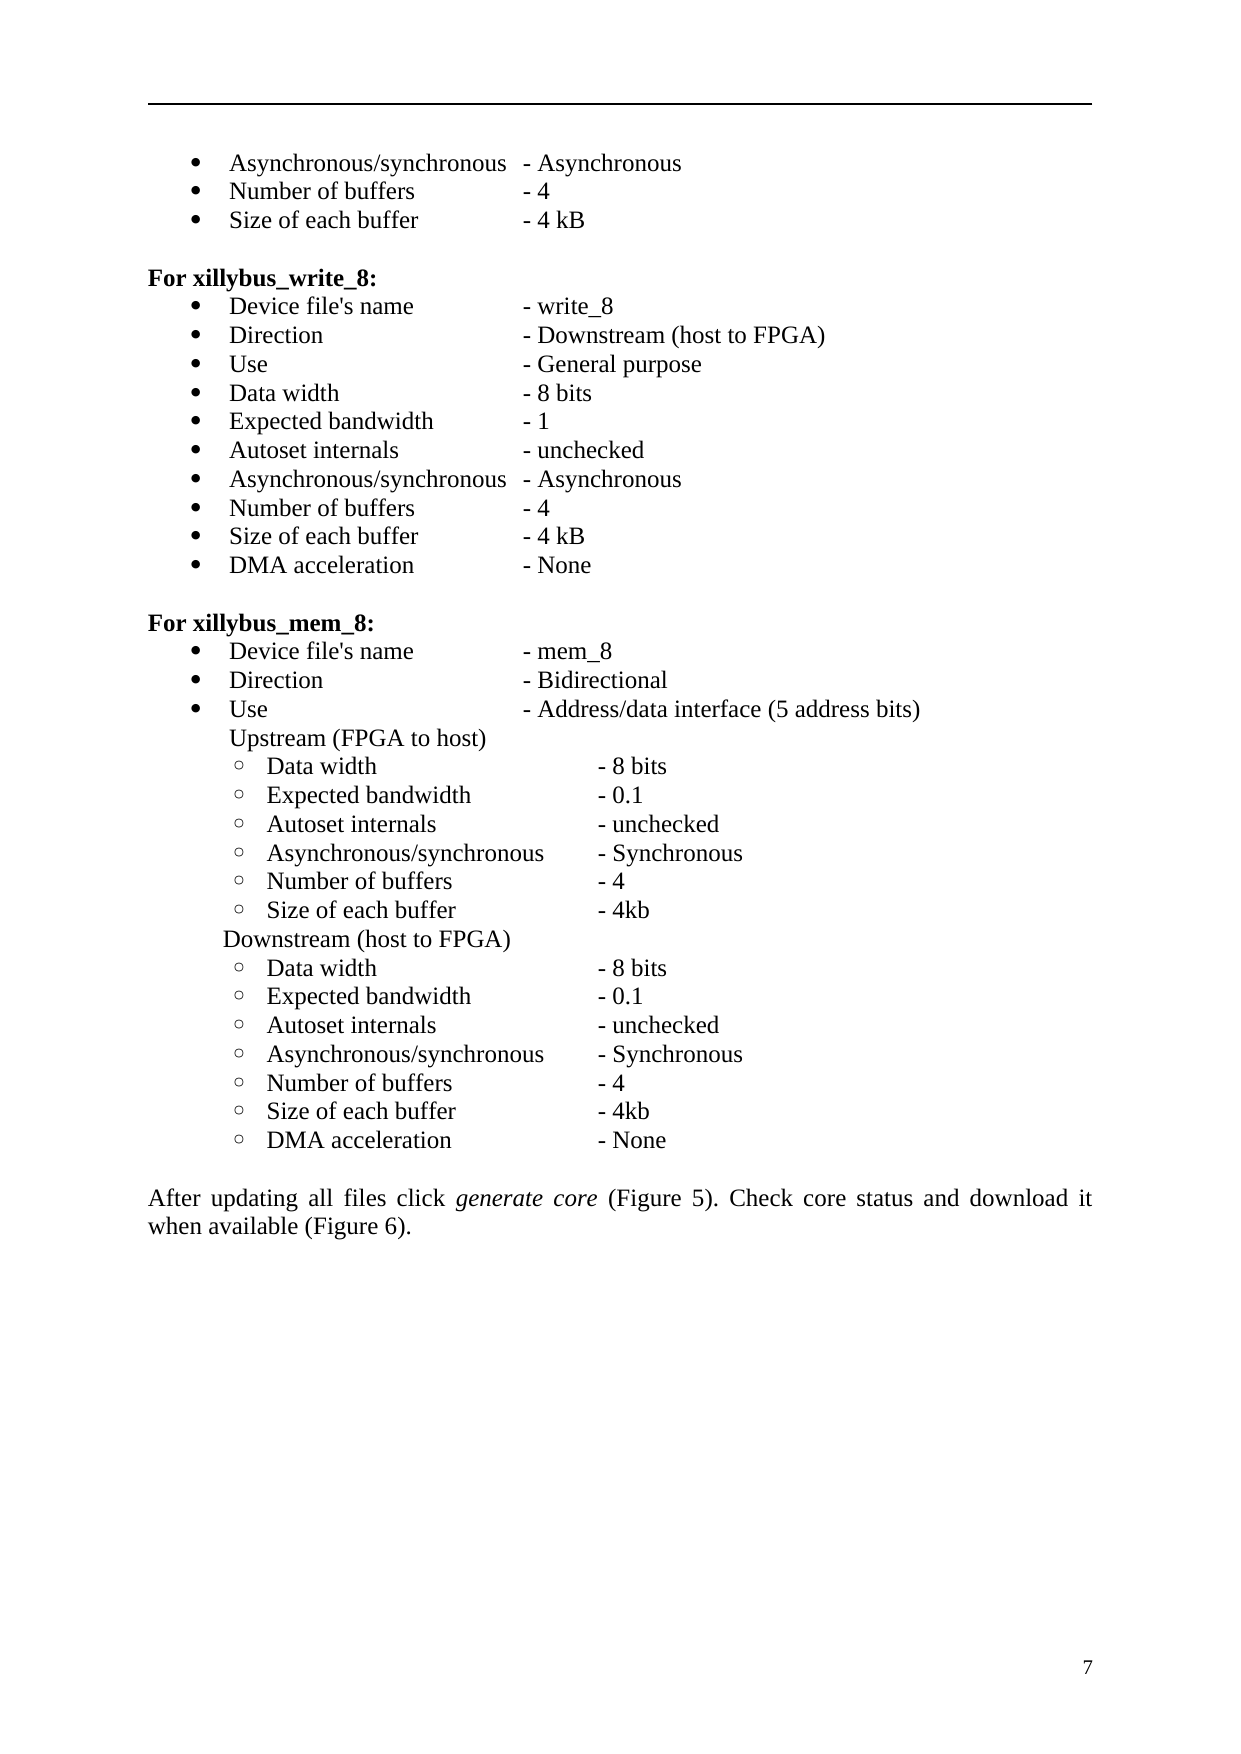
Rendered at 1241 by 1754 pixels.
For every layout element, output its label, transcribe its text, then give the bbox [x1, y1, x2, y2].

text For xillybus_mem_8: [148, 608, 1092, 636]
list Data width - 8 bits [229, 751, 1092, 780]
list DMA acceleration - None [229, 1125, 1092, 1154]
list Direction - Bidirectional [191, 665, 1092, 694]
list Use - General purpose [191, 349, 1092, 378]
list Autoset internals - unchecked [229, 1010, 1092, 1039]
list Number of buffers - 4 [191, 176, 1092, 205]
text After updating all files click generate core (Figure 5). Check core status and download it when available (Figure 6). [148, 1183, 1092, 1240]
list Number of buffers - 4 [229, 1068, 1092, 1096]
list Asynchronous/synchronous - Synchronous [229, 1039, 1092, 1068]
list Autoset internals - unchecked [191, 435, 1092, 464]
list Asynchronous/synchronous - Synchronous [229, 838, 1092, 866]
list Use - Address/data interface (5 address bits) [191, 694, 1092, 723]
text Upstream (FPGA to host) [229, 723, 1092, 751]
list Size of each buffer - 4kb [229, 1096, 1092, 1125]
list Direction - Downstream (host to FPGA) [191, 320, 1092, 349]
list Device file's name - write_8 [191, 291, 1092, 320]
list Device file's name - mem_8 [191, 636, 1092, 665]
list Asynchronous/synchronous - Asynchronous [191, 148, 1092, 176]
text Downstream (host to FPGA) [148, 924, 1092, 953]
list Asynchronous/synchronous - Asynchronous [191, 464, 1092, 493]
list Size of each buffer - 4 kB [191, 521, 1092, 550]
list Number of buffers - 4 [191, 493, 1092, 521]
list Size of each buffer - 4 kB [191, 205, 1092, 234]
list Expected bandwidth - 0.1 [229, 780, 1092, 809]
list Data width - 8 bits [229, 953, 1092, 981]
list DMA acceleration - None [191, 550, 1092, 579]
list Expected bandwidth - 0.1 [229, 981, 1092, 1010]
list Autoset internals - unchecked [229, 809, 1092, 838]
text For xillybus_write_8: [148, 263, 1092, 291]
list Number of buffers - 4 [229, 866, 1092, 895]
list Size of each buffer - 4kb [229, 895, 1092, 924]
list Expected bandwidth - 1 [191, 406, 1092, 435]
list Data width - 8 bits [191, 378, 1092, 406]
